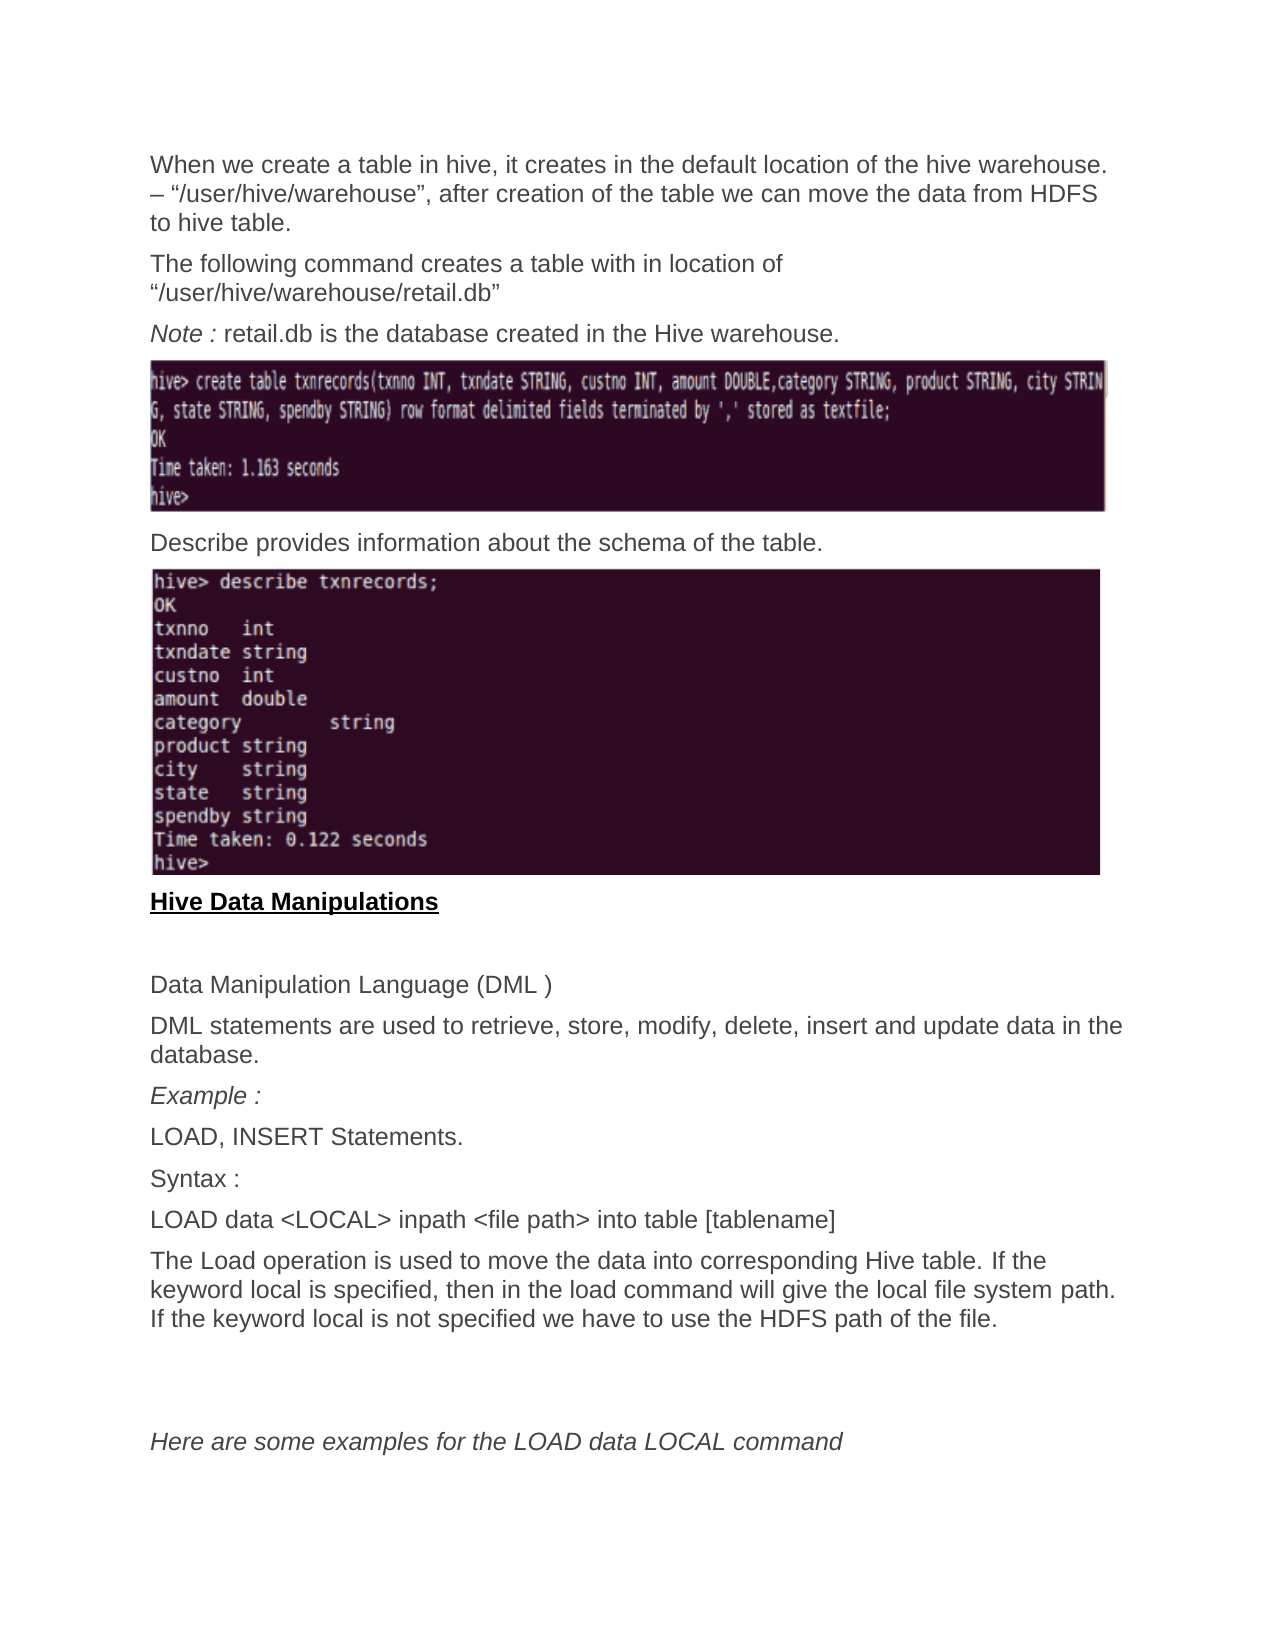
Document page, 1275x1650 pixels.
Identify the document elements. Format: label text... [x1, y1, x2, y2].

text Data Manipulation Language (DML ) [150, 970, 1125, 998]
text Syntax : [150, 1163, 1125, 1192]
text Example : [150, 1081, 1125, 1110]
text Here are some examples for the LOAD data LOCAL command [150, 1427, 1125, 1456]
text Hive Data Manipulations [150, 887, 1125, 916]
text LOAD data <LOCAL> inpath <file path> into table [tablename] [150, 1205, 1125, 1233]
picture [150, 568, 1100, 875]
text DML statements are used to retrieve, store, modify, delete, insert and update data in the database. [150, 1011, 1125, 1068]
text LOAD, INSERT Statements. [150, 1122, 1125, 1151]
text The Load operation is used to move the data into corresponding Hive table. If the keyword local is specified, then in the load command will give the local file system path. If the keyword local is not specified we have to use the HDFS path of the file. [150, 1246, 1125, 1332]
text Describe provides information about the schema of the table. [150, 527, 1125, 556]
text When we create a table in hive, it creates in the default location of the hive warehouse. – “/user/hive/warehouse”, after creation of the table we can move the data from HDFS to hive table. [150, 150, 1125, 236]
text The following command creates a table with in location of “/user/hive/warehouse/retail.db” [150, 249, 1125, 306]
text Note : retail.db is the database created in the Hive warehouse. [150, 319, 1125, 347]
picture [150, 360, 1108, 515]
